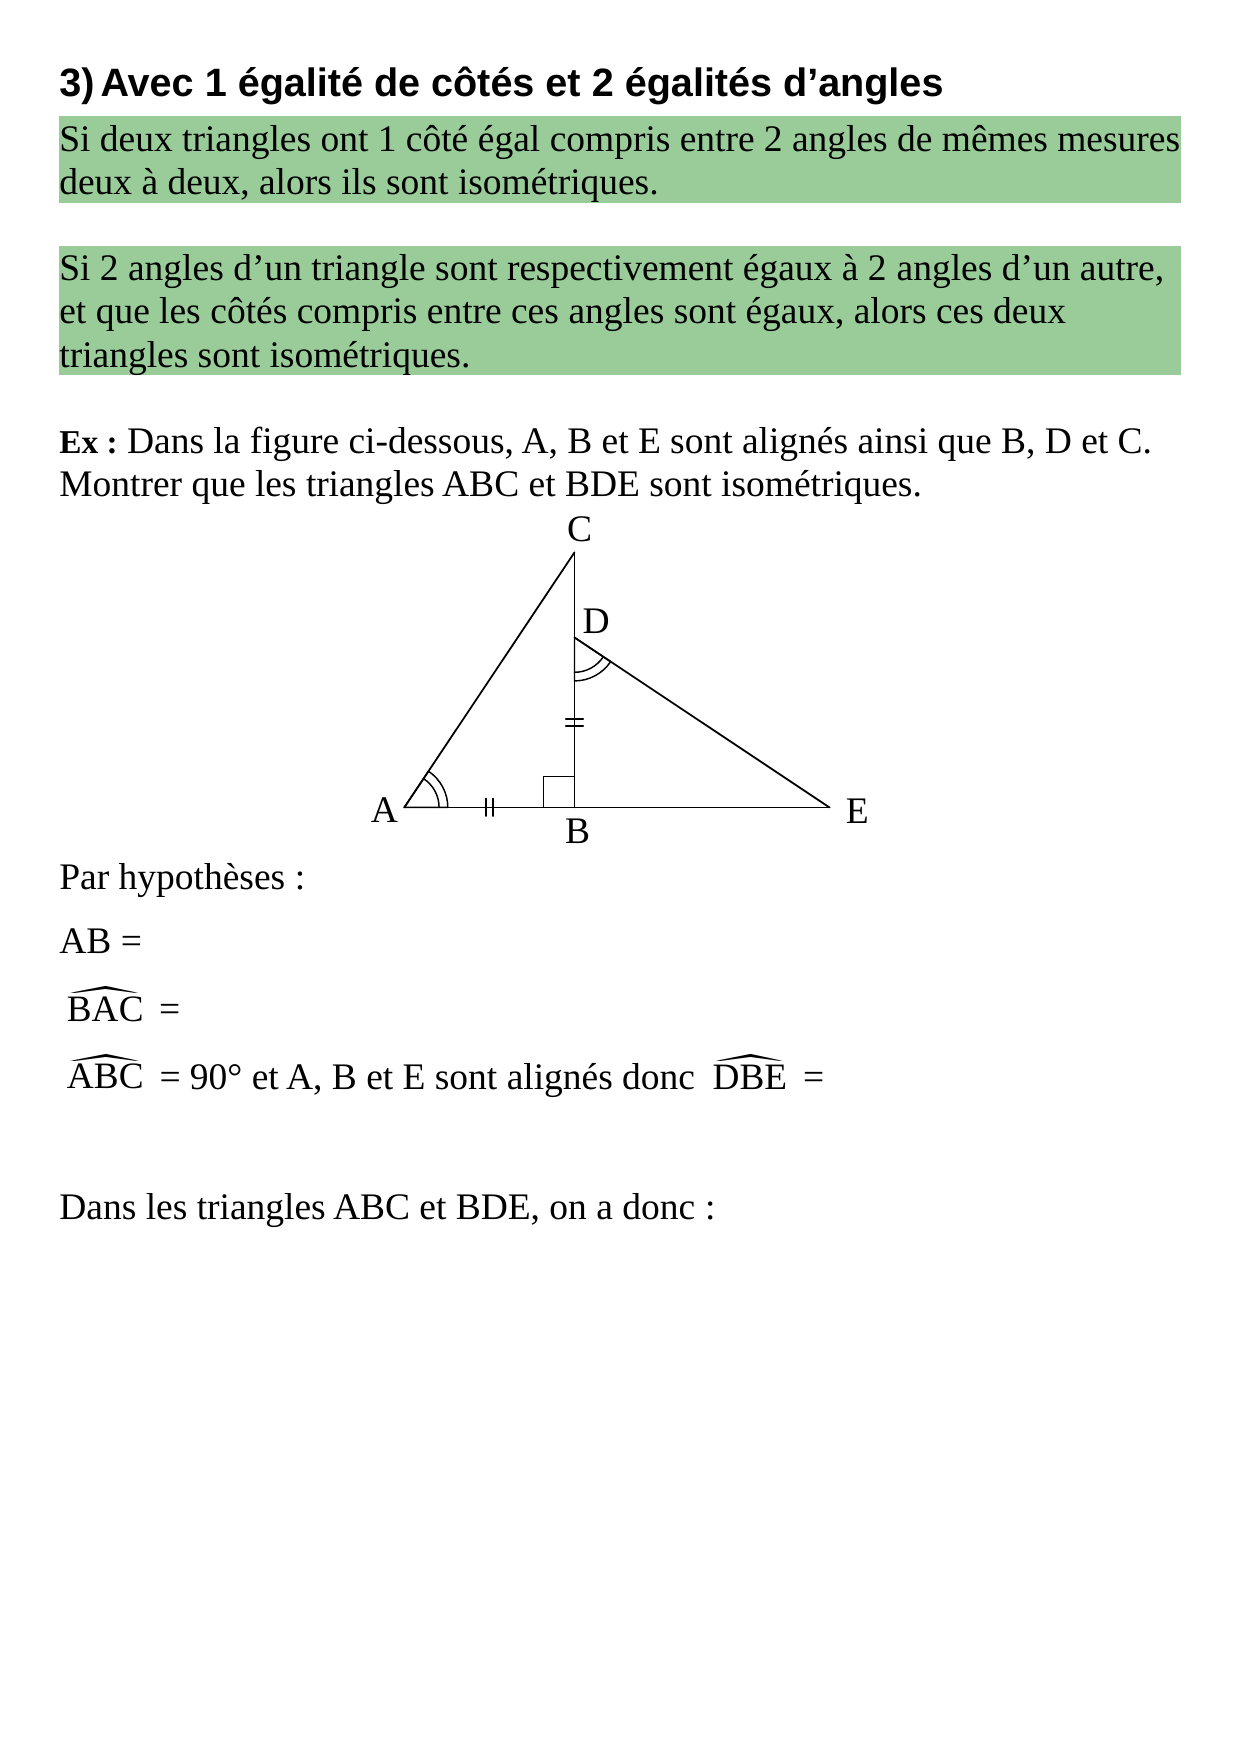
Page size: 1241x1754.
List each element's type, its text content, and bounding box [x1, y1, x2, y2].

text = 90° et A, B et E sont alignés donc = [59, 1051, 1181, 1098]
text AB = [59, 919, 1181, 962]
text = [59, 983, 1181, 1030]
text Ex : Dans la figure ci-dessous, A, B et E sont alignés ainsi que B, D et C. Montrer que les triangles ABC et BDE sont isométriques. [59, 418, 1181, 504]
text Si deux triangles ont 1 côté égal compris entre 2 angles de mêmes mesures deux à deux, alors ils sont isométriques. [59, 116, 1181, 203]
text Par hypothèses : [59, 854, 1181, 897]
text Si 2 angles d’un triangle sont respectivement égaux à 2 angles d’un autre, et que les côtés compris entre ces angles sont égaux, alors ces deux triangles sont isométriques. [59, 246, 1181, 375]
list Avec 1 égalité de côtés et 2 égalités d’angles [59, 59, 1181, 105]
text Dans les triangles ABC et BDE, on a donc : [59, 1184, 1181, 1227]
